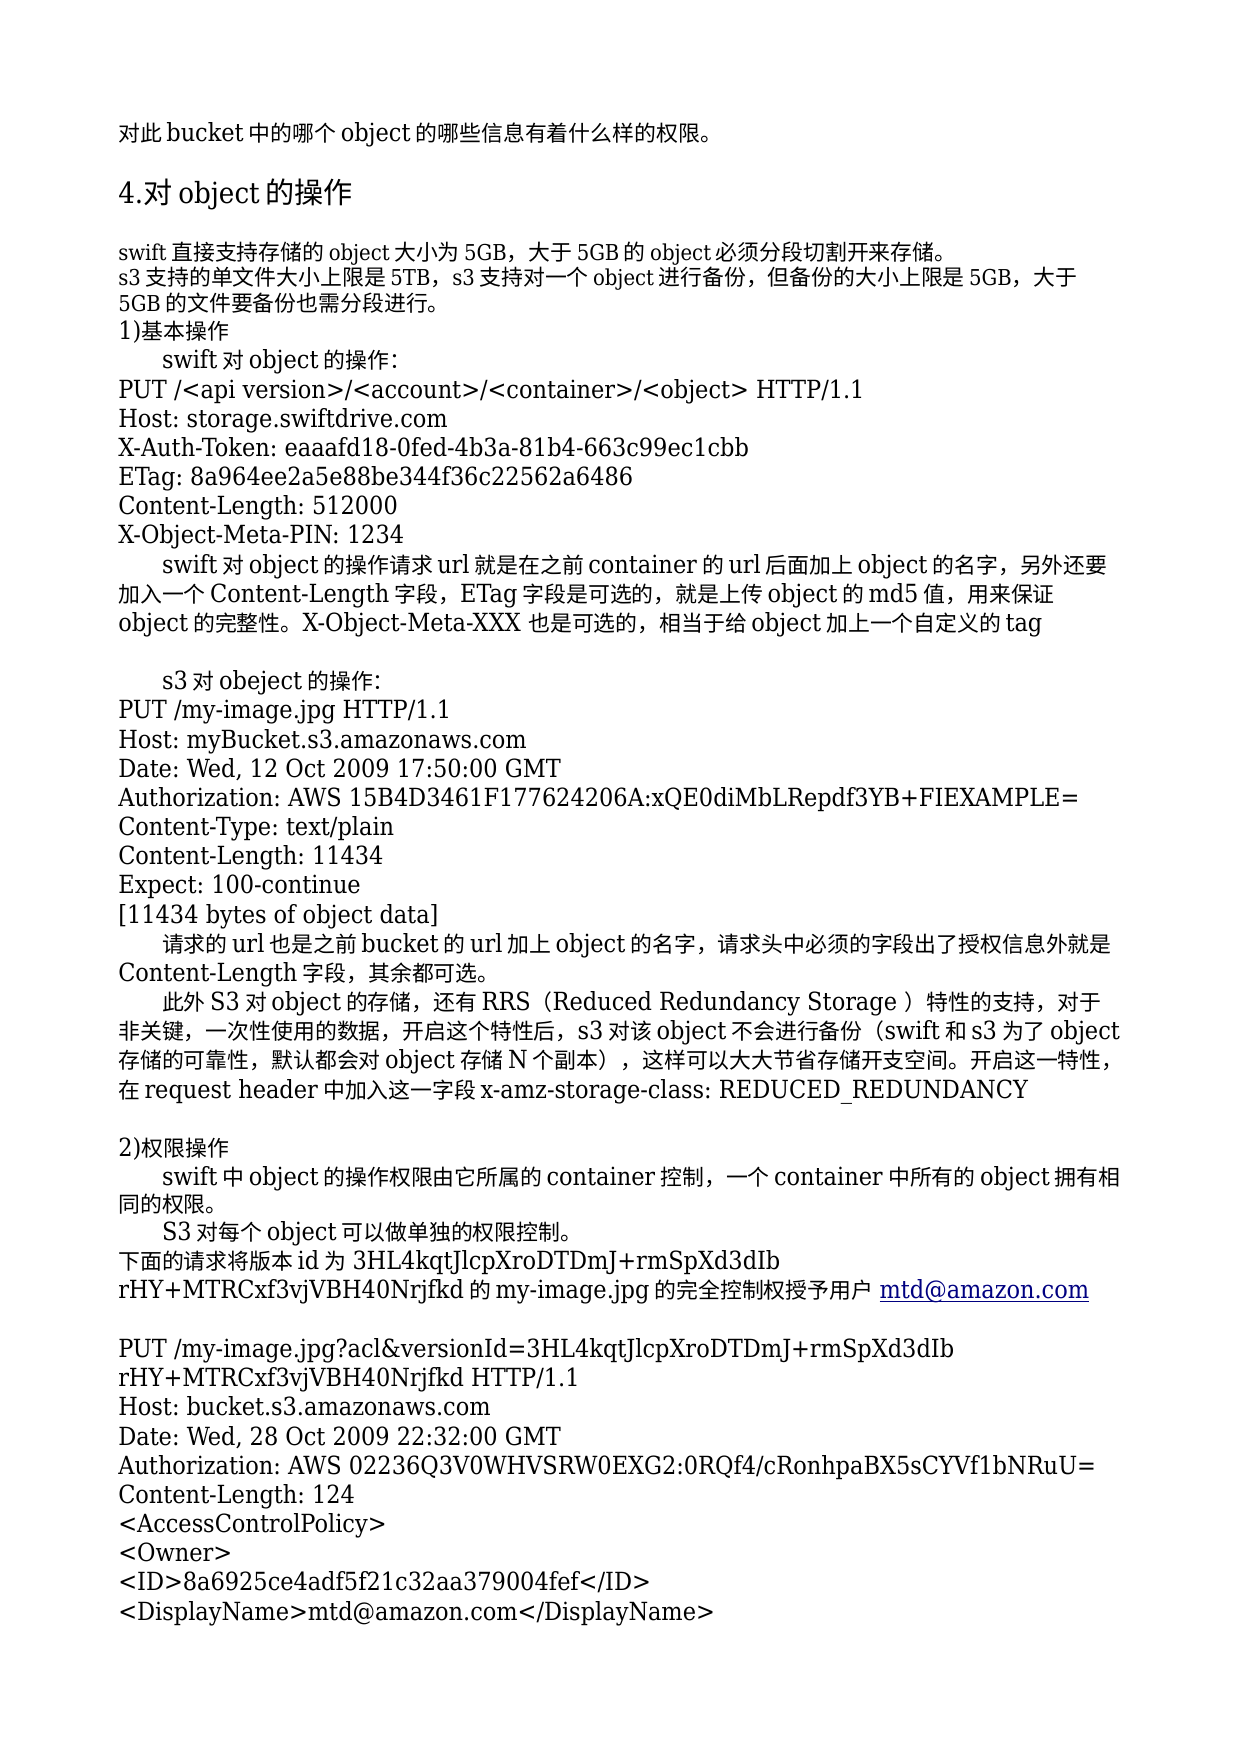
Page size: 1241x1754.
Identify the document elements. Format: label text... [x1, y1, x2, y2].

text Host: myBucket.s3.amazonaws.com [118, 725, 1122, 754]
text <ID>8a6925ce4adf5f21c32aa379004fef</ID> [118, 1567, 1122, 1597]
text PUT /<api version>/<account>/<container>/<object> HTTP/1.1 [118, 375, 1122, 404]
text <Owner> [118, 1538, 1122, 1567]
text Content-Length: 11434 [118, 842, 1122, 871]
text Date: Wed, 28 Oct 2009 22:32:00 GMT [118, 1422, 1122, 1451]
text Host: storage.swiftdrive.com [118, 404, 1122, 433]
text [11434 bytes of object data] [118, 900, 1122, 929]
text <AccessControlPolicy> [118, 1509, 1122, 1538]
text PUT /my-image.jpg?acl&versionId=3HL4kqtJlcpXroDTDmJ+rmSpXd3dIb [118, 1334, 1122, 1363]
text 此外S3对object的存储，还有RRS（Reduced Redundancy Storage ）特性的支持，对于非关键，一次性使用的数据，开启这个特性后，s3对该object不会进行备份（swift和s3为了object存储的可靠性，默认都会对object存储N个副本），这样可以大大节省存储开支空间。开启这一特性，在request header中加入这一字段x-amz-storage-class: REDUCED_REDUNDANCY [118, 987, 1122, 1104]
text 1)基本操作 [118, 317, 1122, 346]
text X-Auth-Token: eaaafd18-0fed-4b3a-81b4-663c99ec1cbb [118, 433, 1122, 462]
text S3对每个object可以做单独的权限控制。 [118, 1217, 1122, 1246]
text 4.对object的操作 [118, 177, 1122, 211]
text 2)权限操作 [118, 1133, 1122, 1163]
text X-Object-Meta-PIN: 1234 [118, 521, 1122, 550]
text Authorization: AWS 02236Q3V0WHVSRW0EXG2:0RQf4/cRonhpaBX5sCYVf1bNRuU= [118, 1451, 1122, 1480]
text Authorization: AWS 15B4D3461F177624206A:xQE0diMbLRepdf3YB+FIEXAMPLE= [118, 783, 1122, 812]
text 下面的请求将版本id为 3HL4kqtJlcpXroDTDmJ+rmSpXd3dIb [118, 1246, 1122, 1276]
text rHY+MTRCxf3vjVBH40Nrjfkd的my-image.jpg的完全控制权授予用户 mtd@amazon.com [118, 1276, 1122, 1305]
text Date: Wed, 12 Oct 2009 17:50:00 GMT [118, 754, 1122, 783]
text 请求的url也是之前bucket的url加上object的名字，请求头中必须的字段出了授权信息外就是Content-Length字段，其余都可选。 [118, 929, 1122, 987]
text <DisplayName>mtd@amazon.com</DisplayName> [118, 1597, 1122, 1626]
text Content-Length: 512000 [118, 492, 1122, 521]
text s3对obeject的操作： [118, 667, 1122, 696]
text 对此bucket中的哪个object的哪些信息有着什么样的权限。 [118, 118, 1122, 147]
text Host: bucket.s3.amazonaws.com [118, 1392, 1122, 1422]
text Content-Type: text/plain [118, 812, 1122, 842]
text Expect: 100-continue [118, 871, 1122, 900]
text PUT /my-image.jpg HTTP/1.1 [118, 696, 1122, 725]
text rHY+MTRCxf3vjVBH40Nrjfkd HTTP/1.1 [118, 1363, 1122, 1392]
text ETag: 8a964ee2a5e88be344f36c22562a6486 [118, 462, 1122, 492]
text swift对object的操作： [118, 346, 1122, 375]
text swift中object的操作权限由它所属的container控制，一个container中所有的object拥有相同的权限。 [118, 1163, 1122, 1217]
text swift对object的操作请求url就是在之前container的url后面加上object的名字，另外还要加入一个Content-Length字段，ETag字段是可选的，就是上传object的md5值，用来保证object的完整性。X-Object-Meta-XXX 也是可选的，相当于给object加上一个自定义的tag [118, 550, 1122, 637]
text swift直接支持存储的object大小为5GB，大于5GB的object必须分段切割开来存储。 s3支持的单文件大小上限是5TB，s3支持对一个object进行备份，但备份的大小上限是5GB，大于5GB的文件要备份也需分段进行。 [118, 240, 1122, 317]
text Content-Length: 124 [118, 1480, 1122, 1509]
